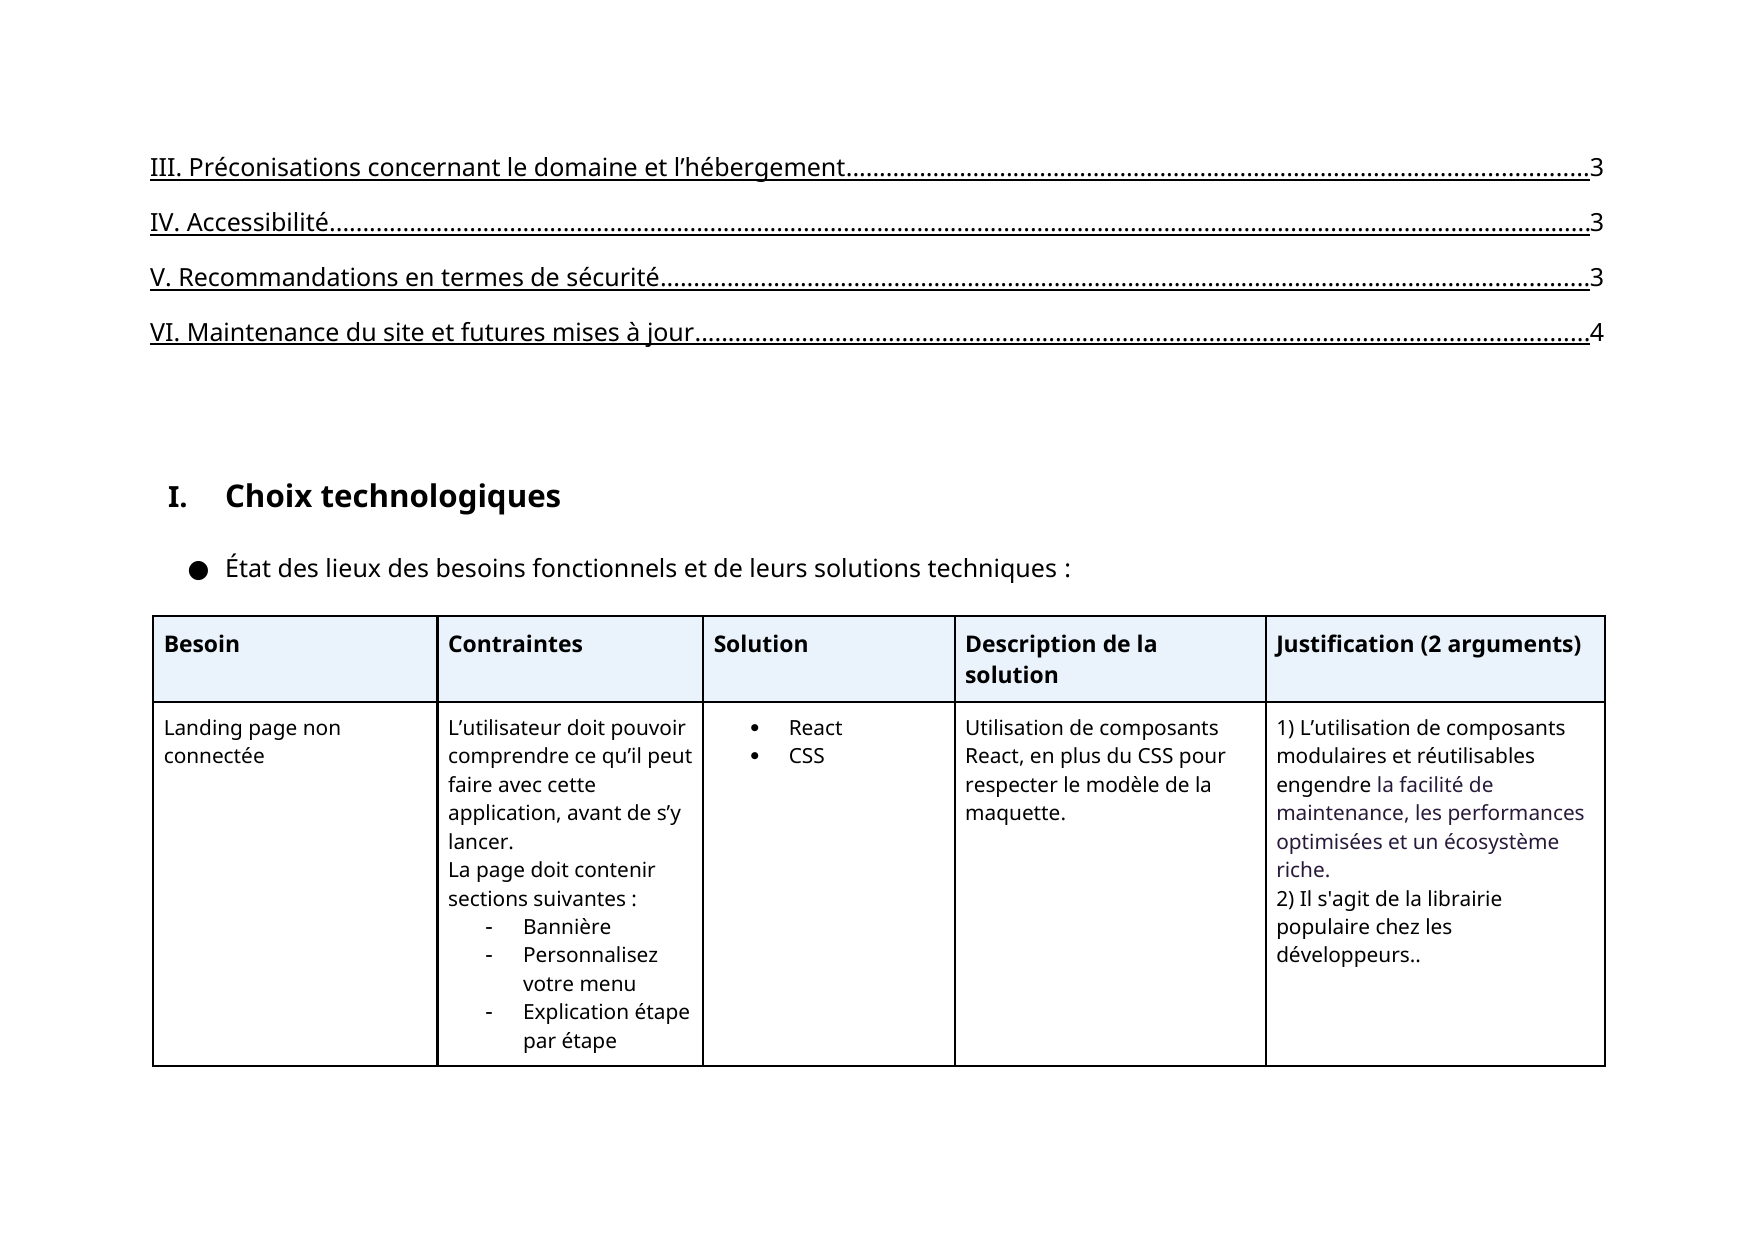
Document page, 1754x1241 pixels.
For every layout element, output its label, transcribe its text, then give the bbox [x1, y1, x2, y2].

table_cell React CSS [704, 703, 954, 1065]
text IV. Accessibilité 3 [150, 205, 1604, 239]
table_cell Utilisation de composants React, en plus du CSS pour respecter le modèle de la maquette. [956, 703, 1265, 1065]
table_cell L’utilisateur doit pouvoir comprendre ce qu’il peut faire avec cette application, avant de s’y lancer. La page doit contenir sections suivantes : Bannière Personnalisez votre menu Explication étape par étape [439, 703, 702, 1065]
table_header Solution [704, 617, 954, 701]
list État des lieux des besoins fonctionnels et de leurs solutions techniques : [187, 551, 1604, 585]
table_header Justification (2 arguments) [1267, 617, 1604, 701]
table_cell Landing page non connectée [154, 703, 436, 1065]
text V. Recommandations en termes de sécurité 3 [150, 260, 1604, 294]
table_cell 1) L’utilisation de composants modulaires et réutilisables engendre la facilité de maintenance, les performances optimisées et un écosystème riche. 2) Il s'agit de la librairie populaire chez les développeurs.. [1267, 703, 1604, 1065]
list Choix technologiques [187, 474, 1604, 517]
table_header Contraintes [439, 617, 702, 701]
text VI. Maintenance du site et futures mises à jour 4 [150, 315, 1604, 349]
text III. Préconisations concernant le domaine et l’hébergement 3 [150, 150, 1604, 184]
table_header Besoin [154, 617, 436, 701]
table_header Description de la solution [956, 617, 1265, 701]
